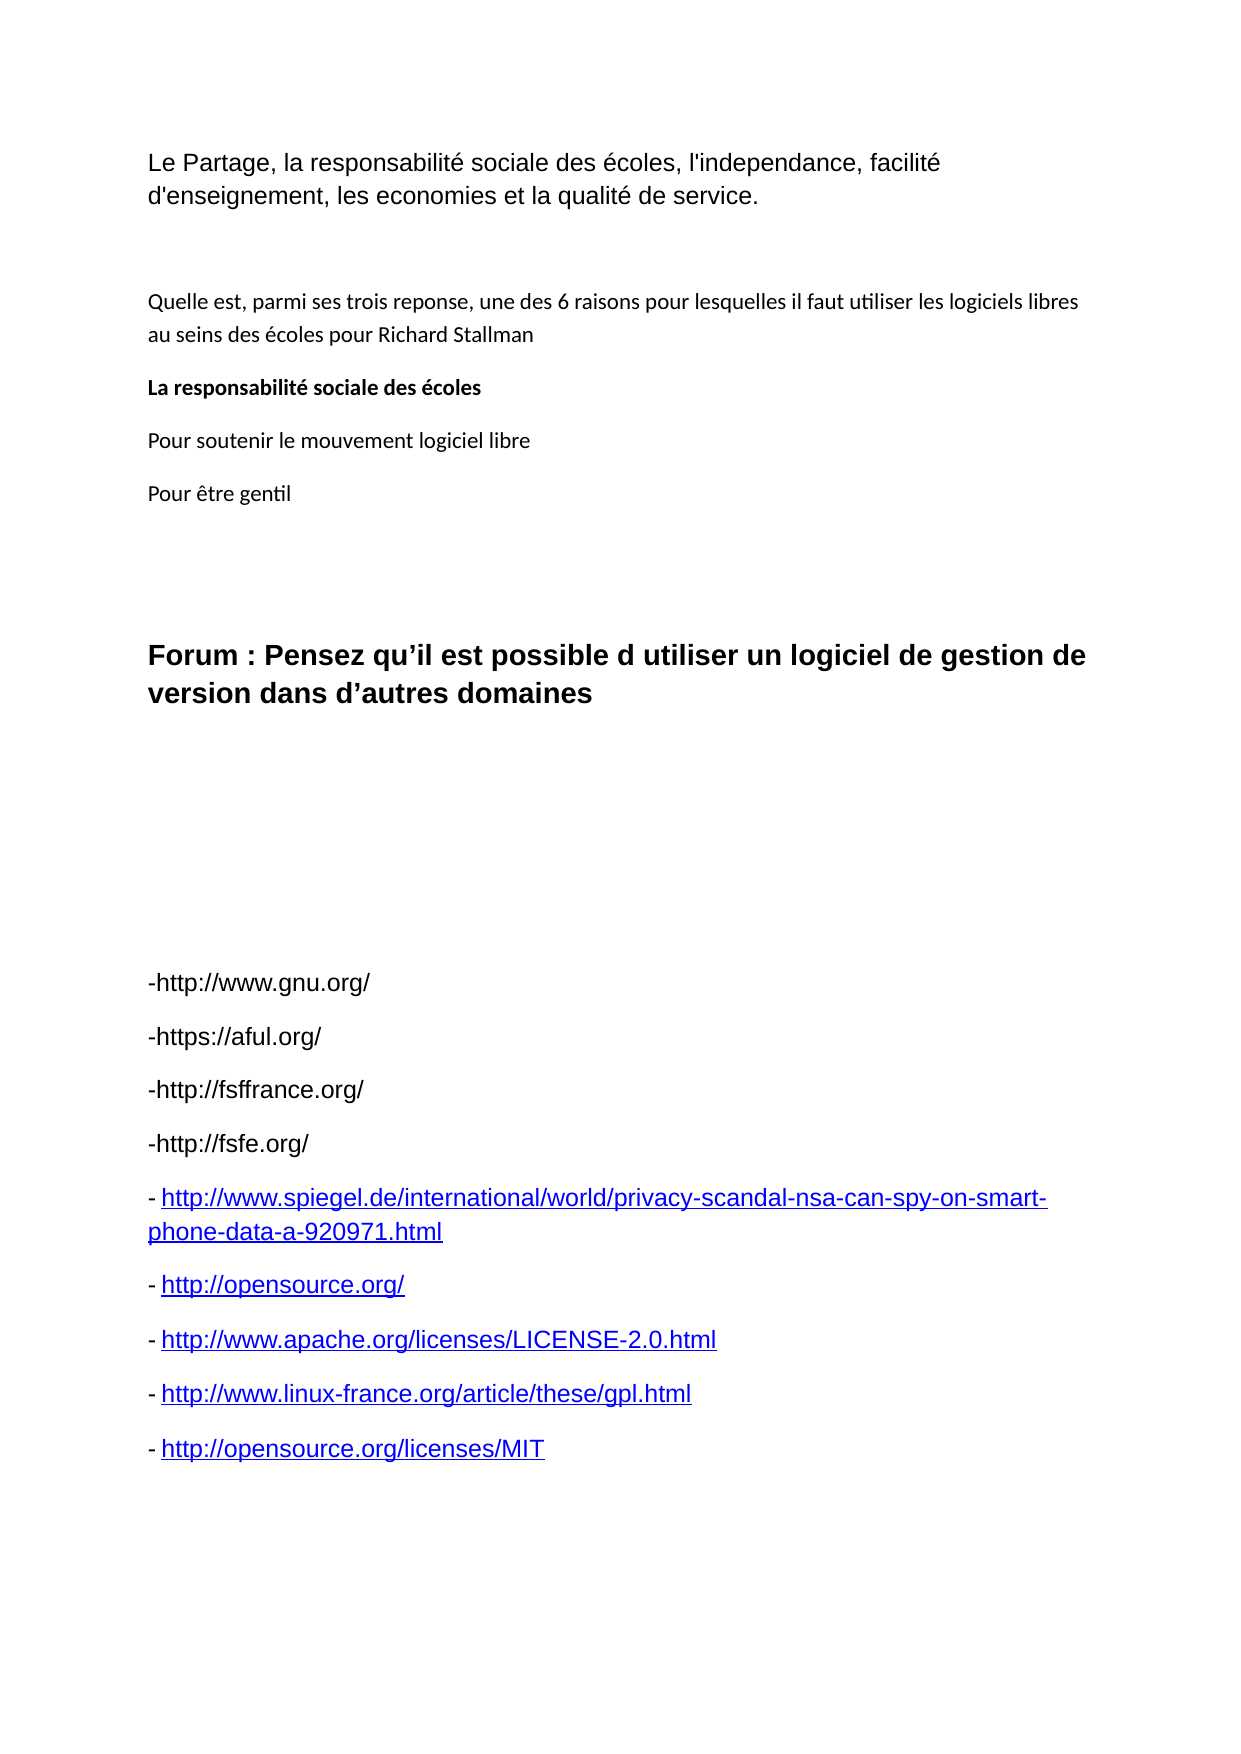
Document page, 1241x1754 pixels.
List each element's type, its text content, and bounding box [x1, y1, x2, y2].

text - http://opensource.org/ [148, 1270, 1093, 1299]
text -https://aful.org/ [148, 1022, 1093, 1050]
list Le Partage, la responsabilité sociale des écoles, l'independance, facilité d'enseignement, les economies et la qualité de service. [148, 148, 1093, 209]
text - http://www.apache.org/licenses/LICENSE-2.0.html [148, 1325, 1093, 1354]
list Pour être gentil [148, 479, 1093, 507]
text - http://www.spiegel.de/international/world/privacy-scandal-nsa-can-spy-on-smart-phone-data-a-920971.html [148, 1183, 1093, 1245]
list Quelle est, parmi ses trois reponse, une des 6 raisons pour lesquelles il faut utiliser les logiciels libres au seins des écoles pour Richard Stallman [148, 287, 1093, 348]
text - http://opensource.org/licenses/MIT [148, 1433, 1093, 1463]
list La responsabilité sociale des écoles [148, 373, 1093, 401]
text Forum : Pensez qu’il est possible d utiliser un logiciel de gestion de version dans d’autres domaines [148, 638, 1093, 710]
text - http://www.linux-france.org/article/these/gpl.html [148, 1379, 1093, 1408]
list Pour soutenir le mouvement logiciel libre [148, 426, 1093, 454]
text -http://fsffrance.org/ [148, 1075, 1093, 1104]
text -http://fsfe.org/ [148, 1129, 1093, 1158]
text -http://www.gnu.org/ [148, 968, 1093, 996]
